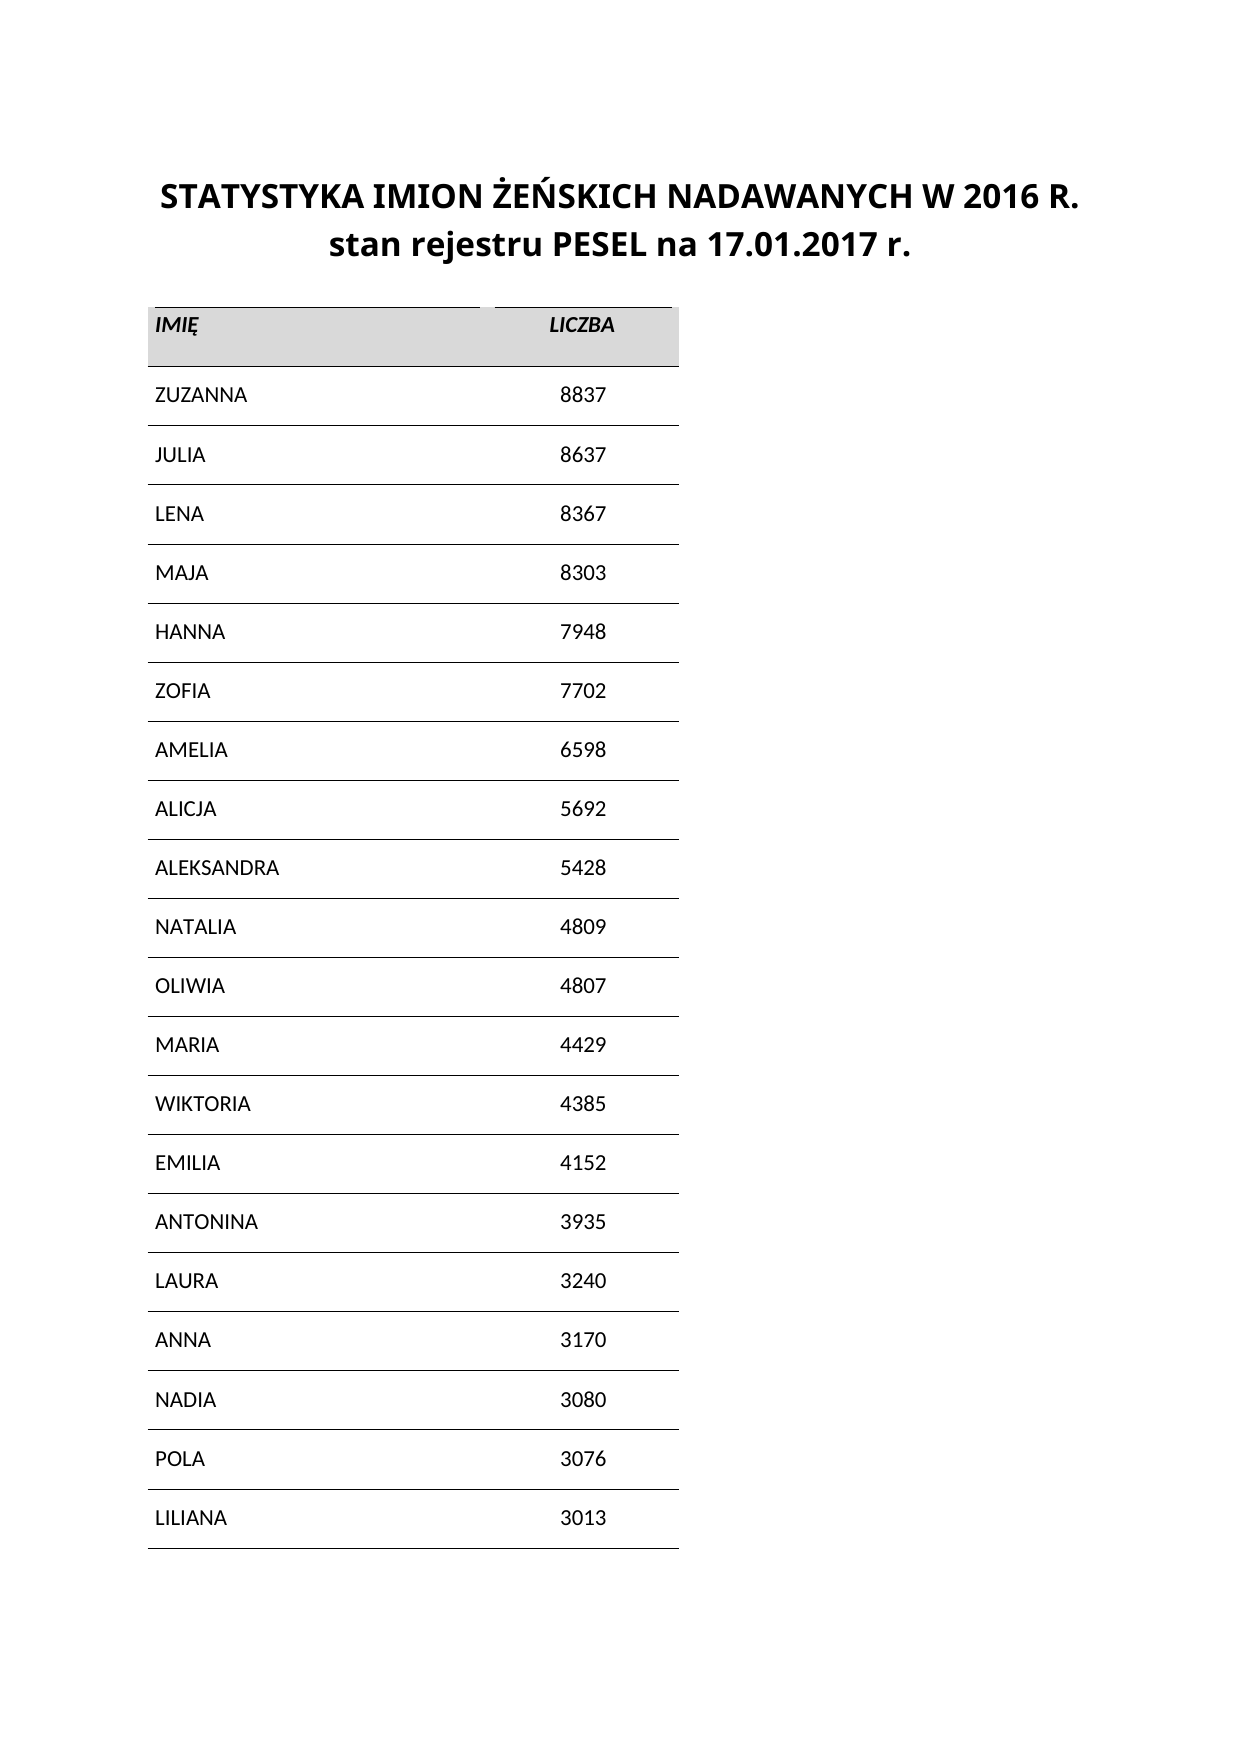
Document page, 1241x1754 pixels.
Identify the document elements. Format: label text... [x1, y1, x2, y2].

table_cell WIKTORIA [148, 1076, 487, 1134]
table_cell ZOFIA [148, 663, 487, 721]
table_cell NADIA [148, 1371, 487, 1429]
table_cell 3076 [487, 1430, 679, 1488]
table_cell JULIA [148, 426, 487, 484]
table_header IMIĘ [148, 307, 487, 366]
table_cell NATALIA [148, 899, 487, 957]
table_cell ALEKSANDRA [148, 840, 487, 898]
table_cell MARIA [148, 1017, 487, 1075]
table_cell MAJA [148, 545, 487, 602]
table_cell AMELIA [148, 722, 487, 780]
table_cell HANNA [148, 604, 487, 662]
table_cell 3080 [487, 1371, 679, 1429]
table_cell LILIANA [148, 1490, 487, 1547]
table_cell 6598 [487, 722, 679, 780]
subtitle STATYSTYKA IMION ŻEŃSKICH NADAWANYCH W 2016 R. stan rejestru PESEL na 17.01.2017 r. [148, 173, 1093, 267]
table_cell 4809 [487, 899, 679, 957]
table_cell 4429 [487, 1017, 679, 1075]
table_cell 4385 [487, 1076, 679, 1134]
table_cell POLA [148, 1430, 487, 1488]
table_cell ALICJA [148, 781, 487, 839]
table_cell 8837 [487, 367, 679, 425]
table_cell 4807 [487, 958, 679, 1016]
table_cell 3013 [487, 1490, 679, 1547]
table_cell 8303 [487, 545, 679, 602]
table_cell 3170 [487, 1312, 679, 1370]
table_header LICZBA [487, 307, 679, 366]
table_cell LENA [148, 485, 487, 543]
table_cell OLIWIA [148, 958, 487, 1016]
table_cell LAURA [148, 1253, 487, 1311]
table_cell 8367 [487, 485, 679, 543]
table_cell 5692 [487, 781, 679, 839]
table_cell 8637 [487, 426, 679, 484]
table_cell 7702 [487, 663, 679, 721]
table_cell 5428 [487, 840, 679, 898]
table_cell EMILIA [148, 1135, 487, 1193]
table_cell 4152 [487, 1135, 679, 1193]
table_cell ANNA [148, 1312, 487, 1370]
table_cell ZUZANNA [148, 367, 487, 425]
table_cell ANTONINA [148, 1194, 487, 1252]
table_cell 3935 [487, 1194, 679, 1252]
table_cell 3240 [487, 1253, 679, 1311]
table_cell 7948 [487, 604, 679, 662]
